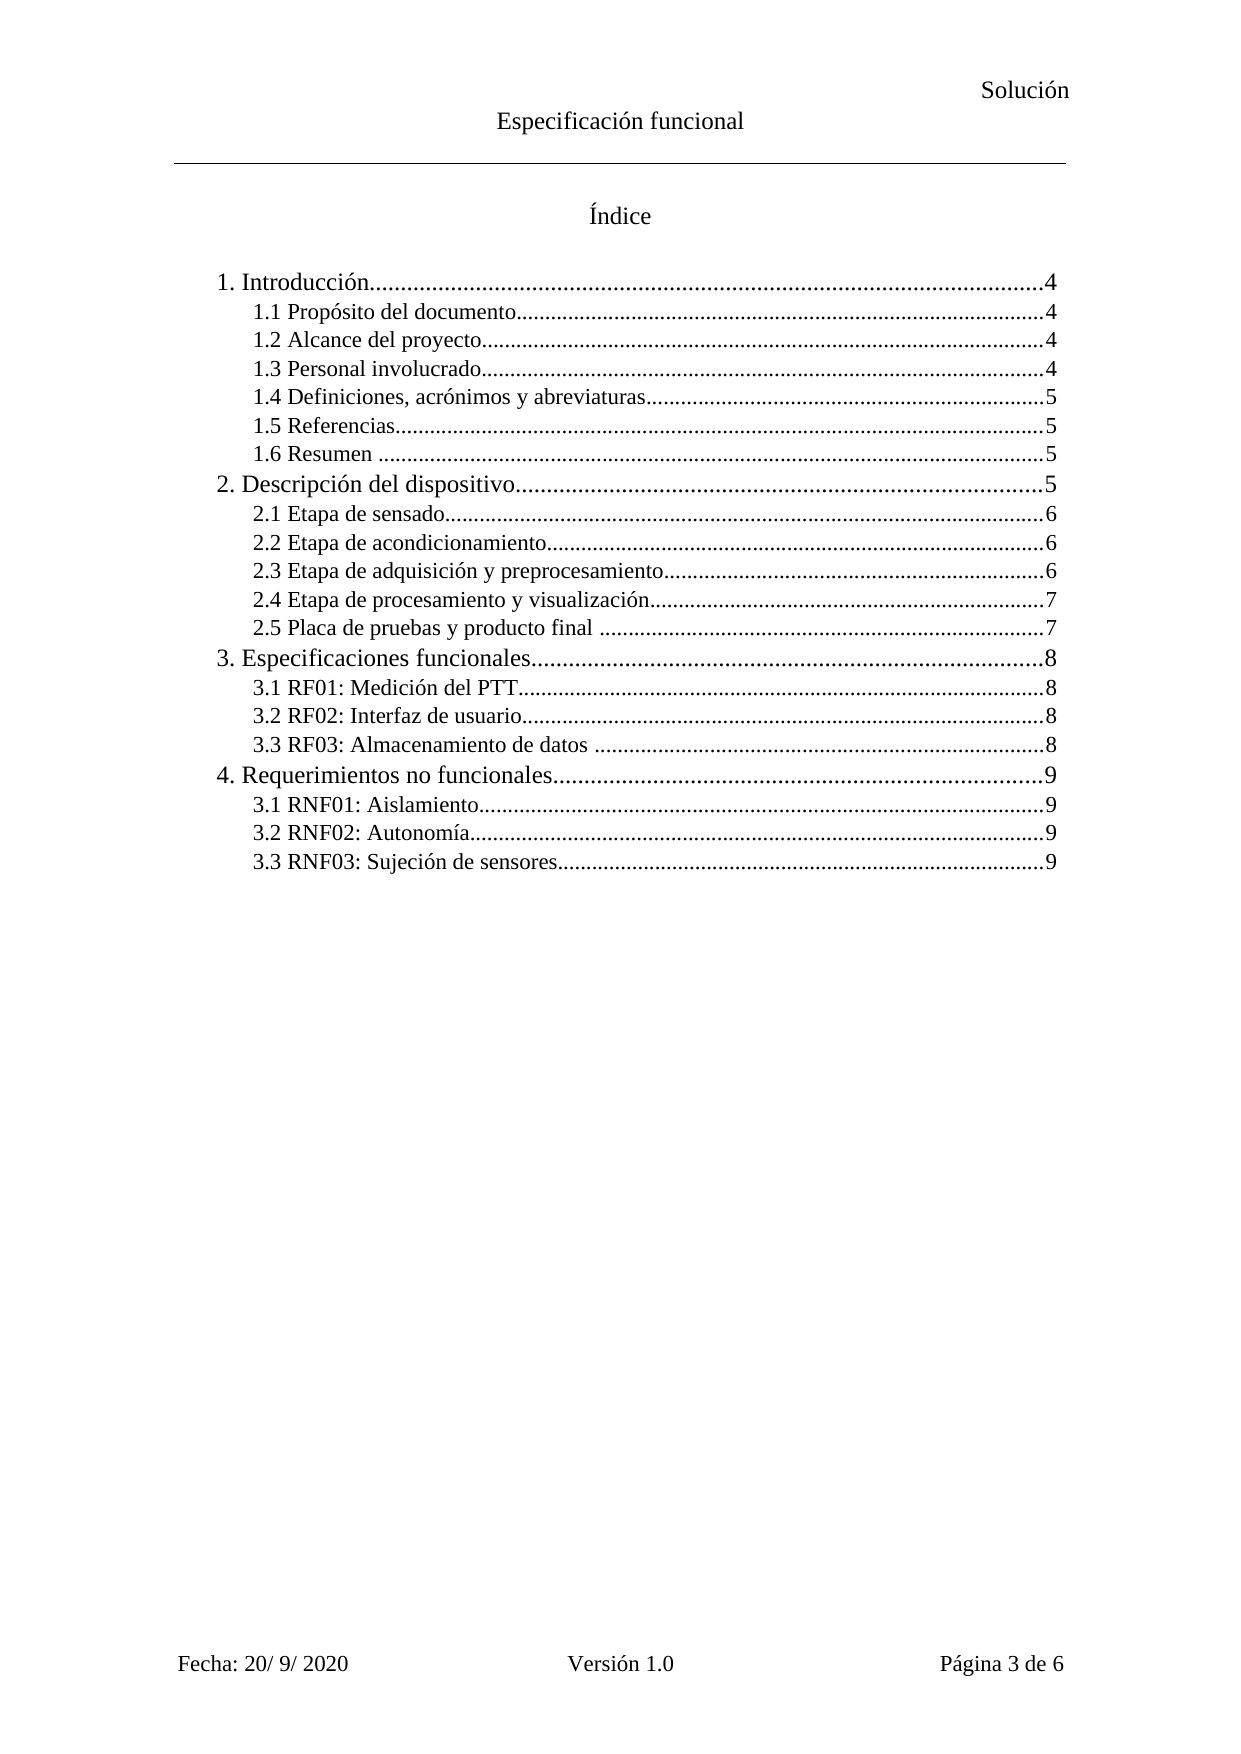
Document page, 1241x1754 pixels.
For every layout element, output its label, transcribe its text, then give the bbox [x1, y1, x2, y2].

text 2.1 Etapa de sensado 6 [253, 500, 1063, 526]
text 2.3 Etapa de adquisición y preprocesamiento 6 [253, 557, 1063, 583]
text 1.2 Alcance del proyecto 4 [253, 326, 1063, 353]
text 3.1 RF01: Medición del PTT 8 [253, 674, 1063, 700]
text 1.4 Definiciones, acrónimos y abreviaturas 5 [253, 383, 1063, 410]
text 1. Introducción 4 [216, 267, 1063, 296]
text 1.1 Propósito del documento 4 [253, 298, 1063, 324]
text 3.3 RNF03: Sujeción de sensores 9 [253, 848, 1063, 874]
text 1.5 Referencias 5 [253, 412, 1063, 438]
text 1.6 Resumen 5 [253, 441, 1063, 467]
text 3.2 RNF02: Autonomía 9 [253, 819, 1063, 846]
text 4. Requerimientos no funcionales 9 [216, 760, 1063, 788]
text 2.2 Etapa de acondicionamiento 6 [253, 529, 1063, 555]
text 2.4 Etapa de procesamiento y visualización 7 [253, 586, 1063, 612]
text 2. Descripción del dispositivo 5 [216, 469, 1063, 498]
text 1.3 Personal involucrado 4 [253, 355, 1063, 381]
text 3.1 RNF01: Aislamiento 9 [253, 791, 1063, 817]
text 3. Especificaciones funcionales 8 [216, 643, 1063, 672]
text 3.3 RF03: Almacenamiento de datos 8 [253, 731, 1063, 757]
text 2.5 Placa de pruebas y producto final 7 [253, 614, 1063, 641]
text Índice [177, 201, 1063, 230]
text 3.2 RF02: Interfaz de usuario 8 [253, 702, 1063, 729]
